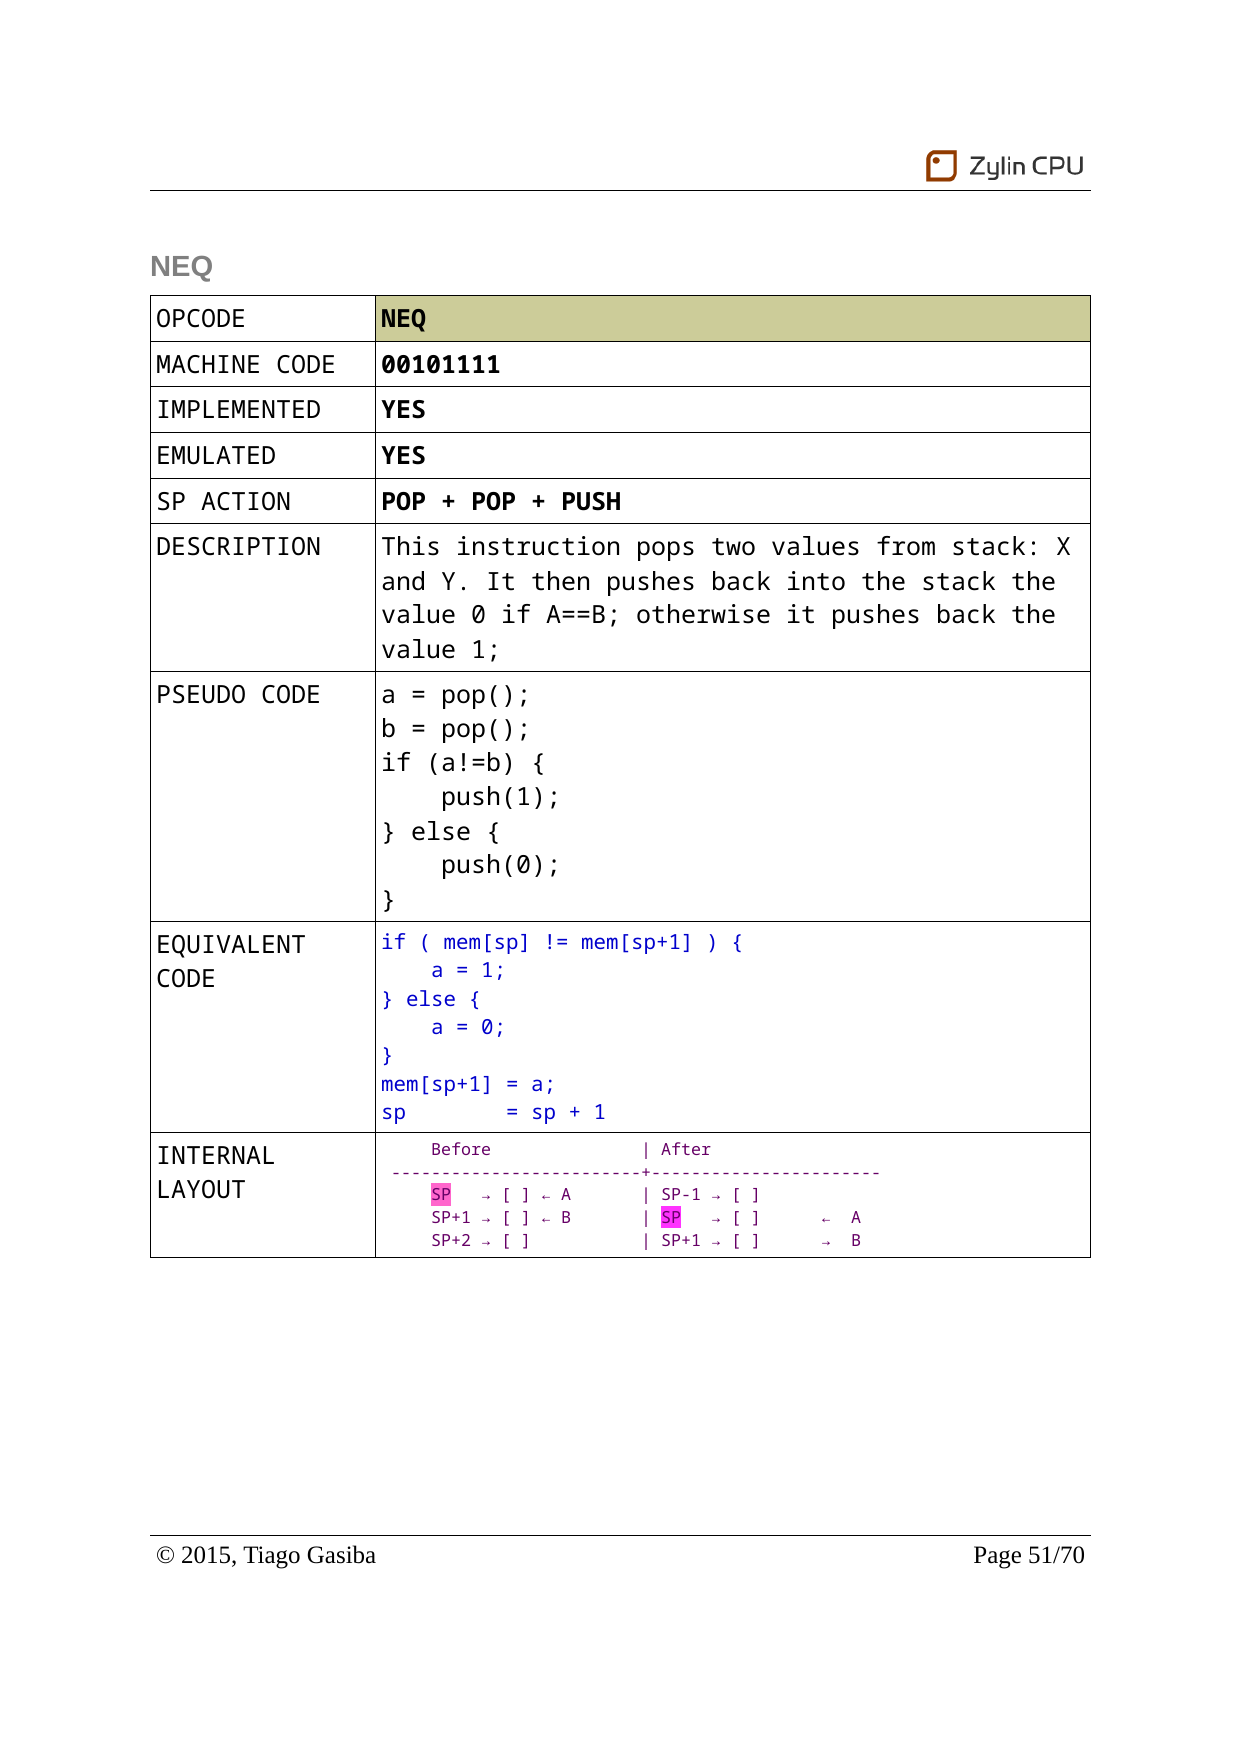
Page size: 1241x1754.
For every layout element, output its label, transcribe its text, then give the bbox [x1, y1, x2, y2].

table_header NEQ [376, 296, 1090, 341]
picture [922, 148, 1151, 185]
table_cell This instruction pops two values from stack: X and Y. It then pushes back into the stack the value 0 if A==B; otherwise it pushes back the value 1; [376, 524, 1090, 671]
subtitle NEQ [150, 249, 1091, 283]
table_cell PSEUDO CODE [151, 672, 375, 921]
table_cell POP + POP + PUSH [376, 479, 1090, 523]
table_cell IMPLEMENTED [151, 387, 375, 432]
table_cell a = pop(); b = pop(); if (a!=b) { push(1); } else { push(0); } [376, 672, 1090, 921]
table_cell EQUIVALENT CODE [151, 922, 375, 1132]
table_cell SP ACTION [151, 479, 375, 523]
table_cell if ( mem[sp] != mem[sp+1] ) { a = 1; } else { a = 0; } mem[sp+1] = a; sp = sp + 1 [376, 922, 1090, 1132]
table_cell DESCRIPTION [151, 524, 375, 671]
table_cell YES [376, 433, 1090, 478]
table_cell MACHINE CODE [151, 342, 375, 386]
table_cell INTERNAL LAYOUT [151, 1133, 375, 1257]
table_cell 00101111 [376, 342, 1090, 386]
table_cell EMULATED [151, 433, 375, 478]
table_header OPCODE [151, 296, 375, 341]
table_cell Before | After -------------------------+----------------------- SP → [ ] ← A | SP-1 → [ ] SP+1 → [ ] ← B | SP → [ ] ← A SP+2 → [ ] | SP+1 → [ ] → B [376, 1133, 1090, 1257]
table_cell YES [376, 387, 1090, 432]
